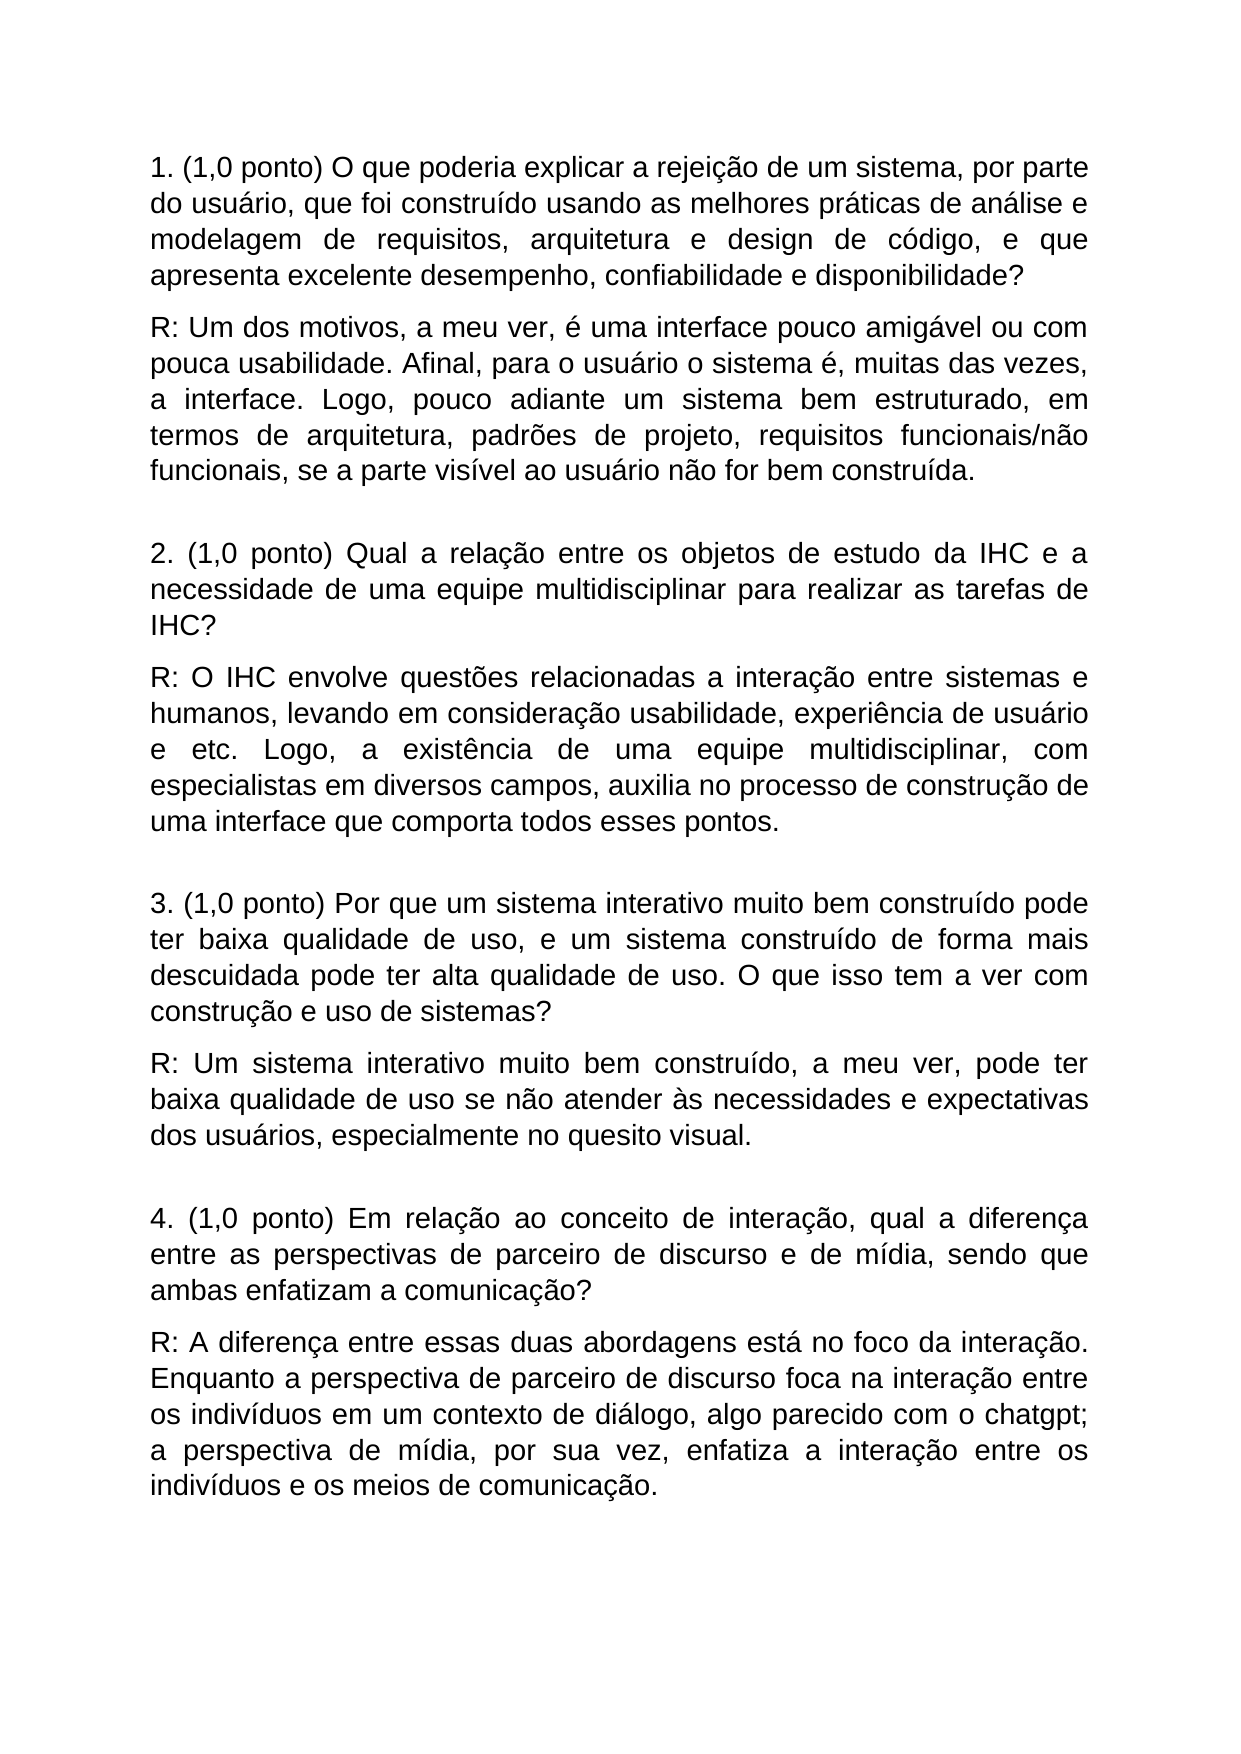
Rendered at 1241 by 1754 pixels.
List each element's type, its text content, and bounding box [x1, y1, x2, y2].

text 3. (1,0 ponto) Por que um sistema interativo muito bem construído pode ter baixa qualidade de uso, e um sistema construído de forma mais descuidada pode ter alta qualidade de uso. O que isso tem a ver com construção e uso de sistemas? [150, 856, 1090, 1027]
text R: Um sistema interativo muito bem construído, a meu ver, pode ter baixa qualidade de uso se não atender às necessidades e expectativas dos usuários, especialmente no quesito visual. [150, 1046, 1090, 1152]
text R: A diferença entre essas duas abordagens está no foco da interação. Enquanto a perspectiva de parceiro de discurso foca na interação entre os indivíduos em um contexto de diálogo, algo parecido com o chatgpt; a perspectiva de mídia, por sua vez, enfatiza a interação entre os indivíduos e os meios de comunicação. [150, 1325, 1090, 1502]
text R: Um dos motivos, a meu ver, é uma interface pouco amigável ou com pouca usabilidade. Afinal, para o usuário o sistema é, muitas das vezes, a interface. Logo, pouco adiante um sistema bem estruturado, em termos de arquitetura, padrões de projeto, requisitos funcionais/não funcionais, se a parte visível ao usuário não for bem construída. [150, 310, 1090, 487]
text R: O IHC envolve questões relacionadas a interação entre sistemas e humanos, levando em consideração usabilidade, experiência de usuário e etc. Logo, a existência de uma equipe multidisciplinar, com especialistas em diversos campos, auxilia no processo de construção de uma interface que comporta todos esses pontos. [150, 660, 1090, 837]
text 1. (1,0 ponto) O que poderia explicar a rejeição de um sistema, por parte do usuário, que foi construído usando as melhores práticas de análise e modelagem de requisitos, arquitetura e design de código, e que apresenta excelente desempenho, confiabilidade e disponibilidade? [150, 150, 1090, 291]
text 2. (1,0 ponto) Qual a relação entre os objetos de estudo da IHC e a necessidade de uma equipe multidisciplinar para realizar as tarefas de IHC? [150, 506, 1090, 641]
text 4. (1,0 ponto) Em relação ao conceito de interação, qual a diferença entre as perspectivas de parceiro de discurso e de mídia, sendo que ambas enfatizam a comunicação? [150, 1171, 1090, 1306]
